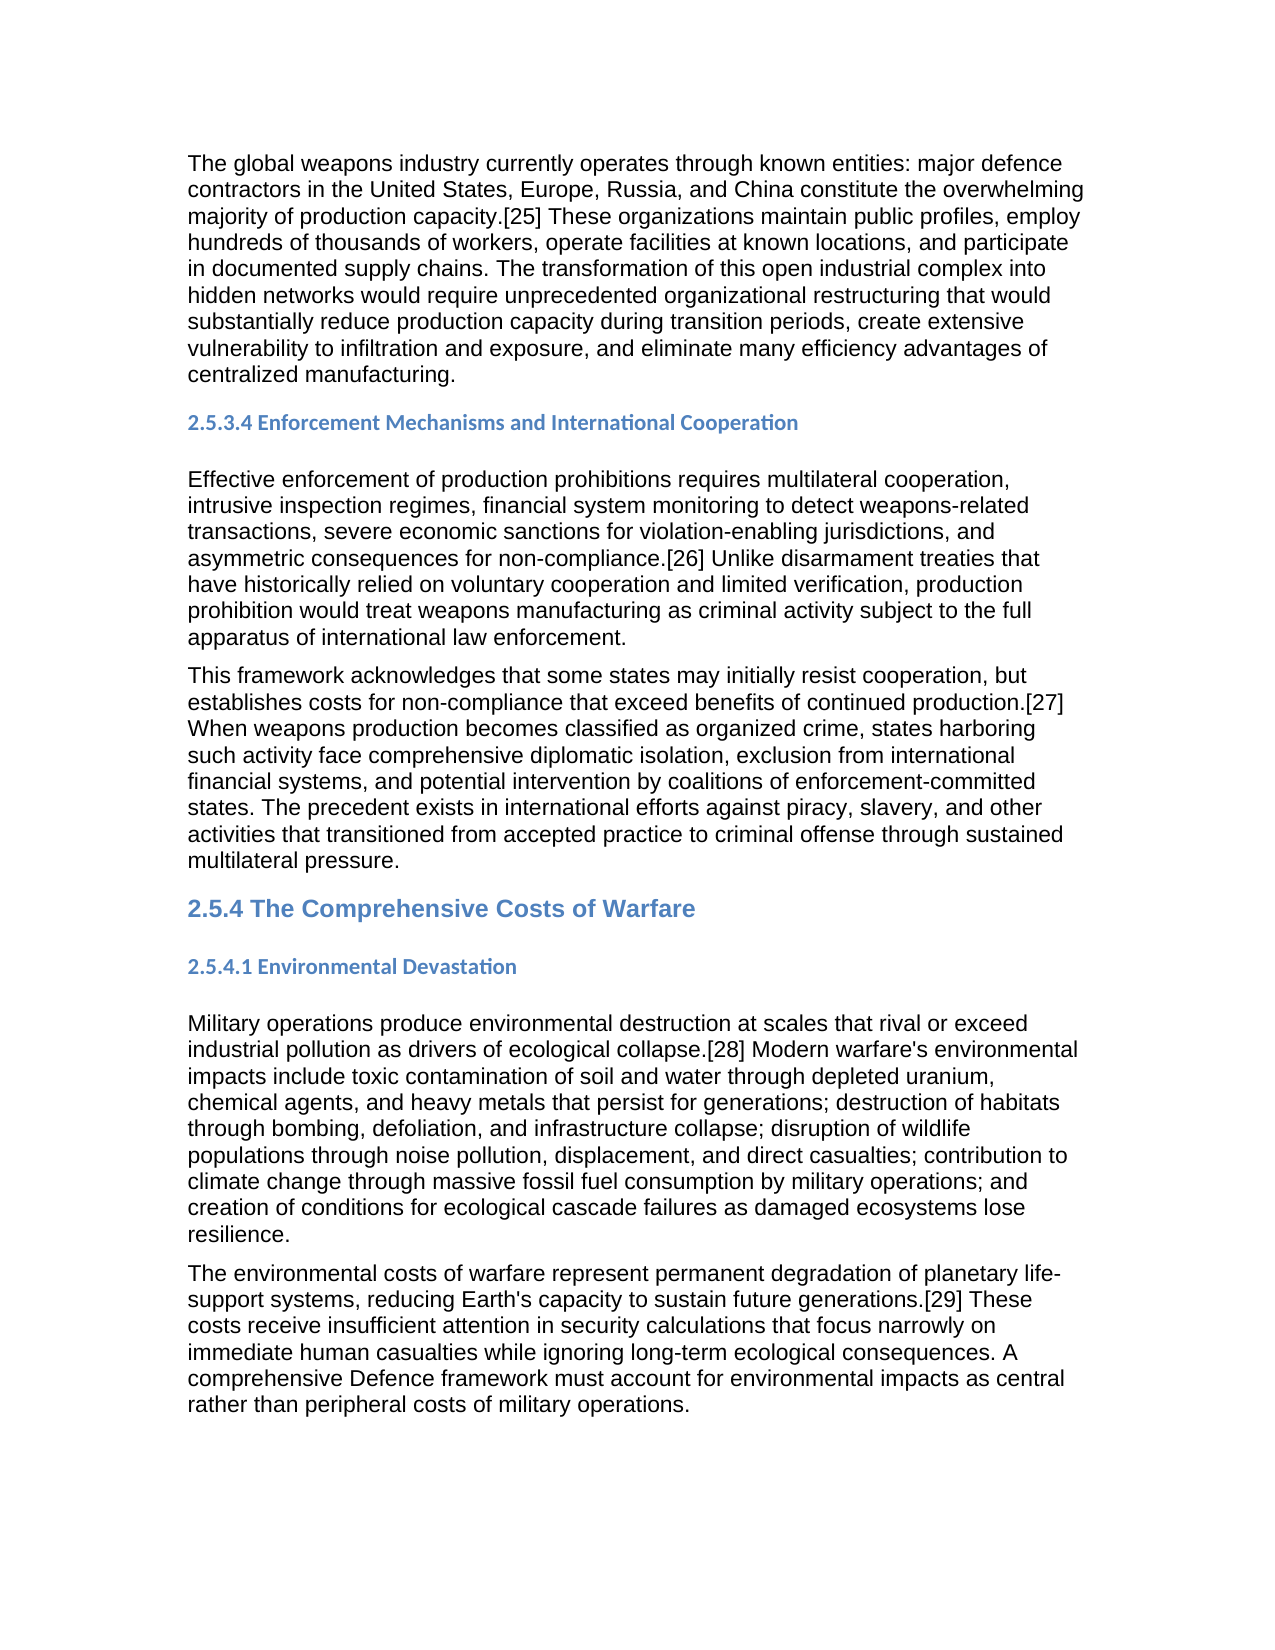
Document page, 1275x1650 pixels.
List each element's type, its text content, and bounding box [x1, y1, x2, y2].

text Effective enforcement of production prohibitions requires multilateral cooperation, intrusive inspection regimes, financial system monitoring to detect weapons-related transactions, severe economic sanctions for violation-enabling jurisdictions, and asymmetric consequences for non-compliance.[26] Unlike disarmament treaties that have historically relied on voluntary cooperation and limited verification, production prohibition would treat weapons manufacturing as criminal activity subject to the full apparatus of international law enforcement. [187, 466, 1087, 650]
subtitle 2.5.3.4 Enforcement Mechanisms and International Cooperation [187, 408, 1087, 436]
text This framework acknowledges that some states may initially resist cooperation, but establishes costs for non-compliance that exceed benefits of continued production.[27] When weapons production becomes classified as organized crime, states harboring such activity face comprehensive diplomatic isolation, exclusion from international financial systems, and potential intervention by coalitions of enforcement-committed states. The precedent exists in international efforts against piracy, slavery, and other activities that transitioned from accepted practice to criminal offense through sustained multilateral pressure. [187, 662, 1087, 873]
text The global weapons industry currently operates through known entities: major defence contractors in the United States, Europe, Russia, and China constitute the overwhelming majority of production capacity.[25] These organizations maintain public profiles, employ hundreds of thousands of workers, operate facilities at known locations, and participate in documented supply chains. The transformation of this open industrial complex into hidden networks would require unprecedented organizational restructuring that would substantially reduce production capacity during transition periods, create extensive vulnerability to infiltration and exposure, and eliminate many efficiency advantages of centralized manufacturing. [187, 150, 1087, 387]
text Military operations produce environmental destruction at scales that rival or exceed industrial pollution as drivers of ecological collapse.[28] Modern warfare's environmental impacts include toxic contamination of soil and water through depleted uranium, chemical agents, and heavy metals that persist for generations; destruction of habitats through bombing, defoliation, and infrastructure collapse; disruption of wildlife populations through noise pollution, displacement, and direct casualties; contribution to climate change through massive fossil fuel consumption by military operations; and creation of conditions for ecological cascade failures as damaged ecosystems lose resilience. [187, 1010, 1087, 1247]
subtitle 2.5.4 The Comprehensive Costs of Warfare [187, 894, 1087, 923]
subtitle 2.5.4.1 Environmental Devastation [187, 952, 1087, 980]
text The environmental costs of warfare represent permanent degradation of planetary life-support systems, reducing Earth's capacity to sustain future generations.[29] These costs receive insufficient attention in security calculations that focus narrowly on immediate human casualties while ignoring long-term ecological consequences. A comprehensive Defence framework must account for environmental impacts as central rather than peripheral costs of military operations. [187, 1259, 1087, 1418]
